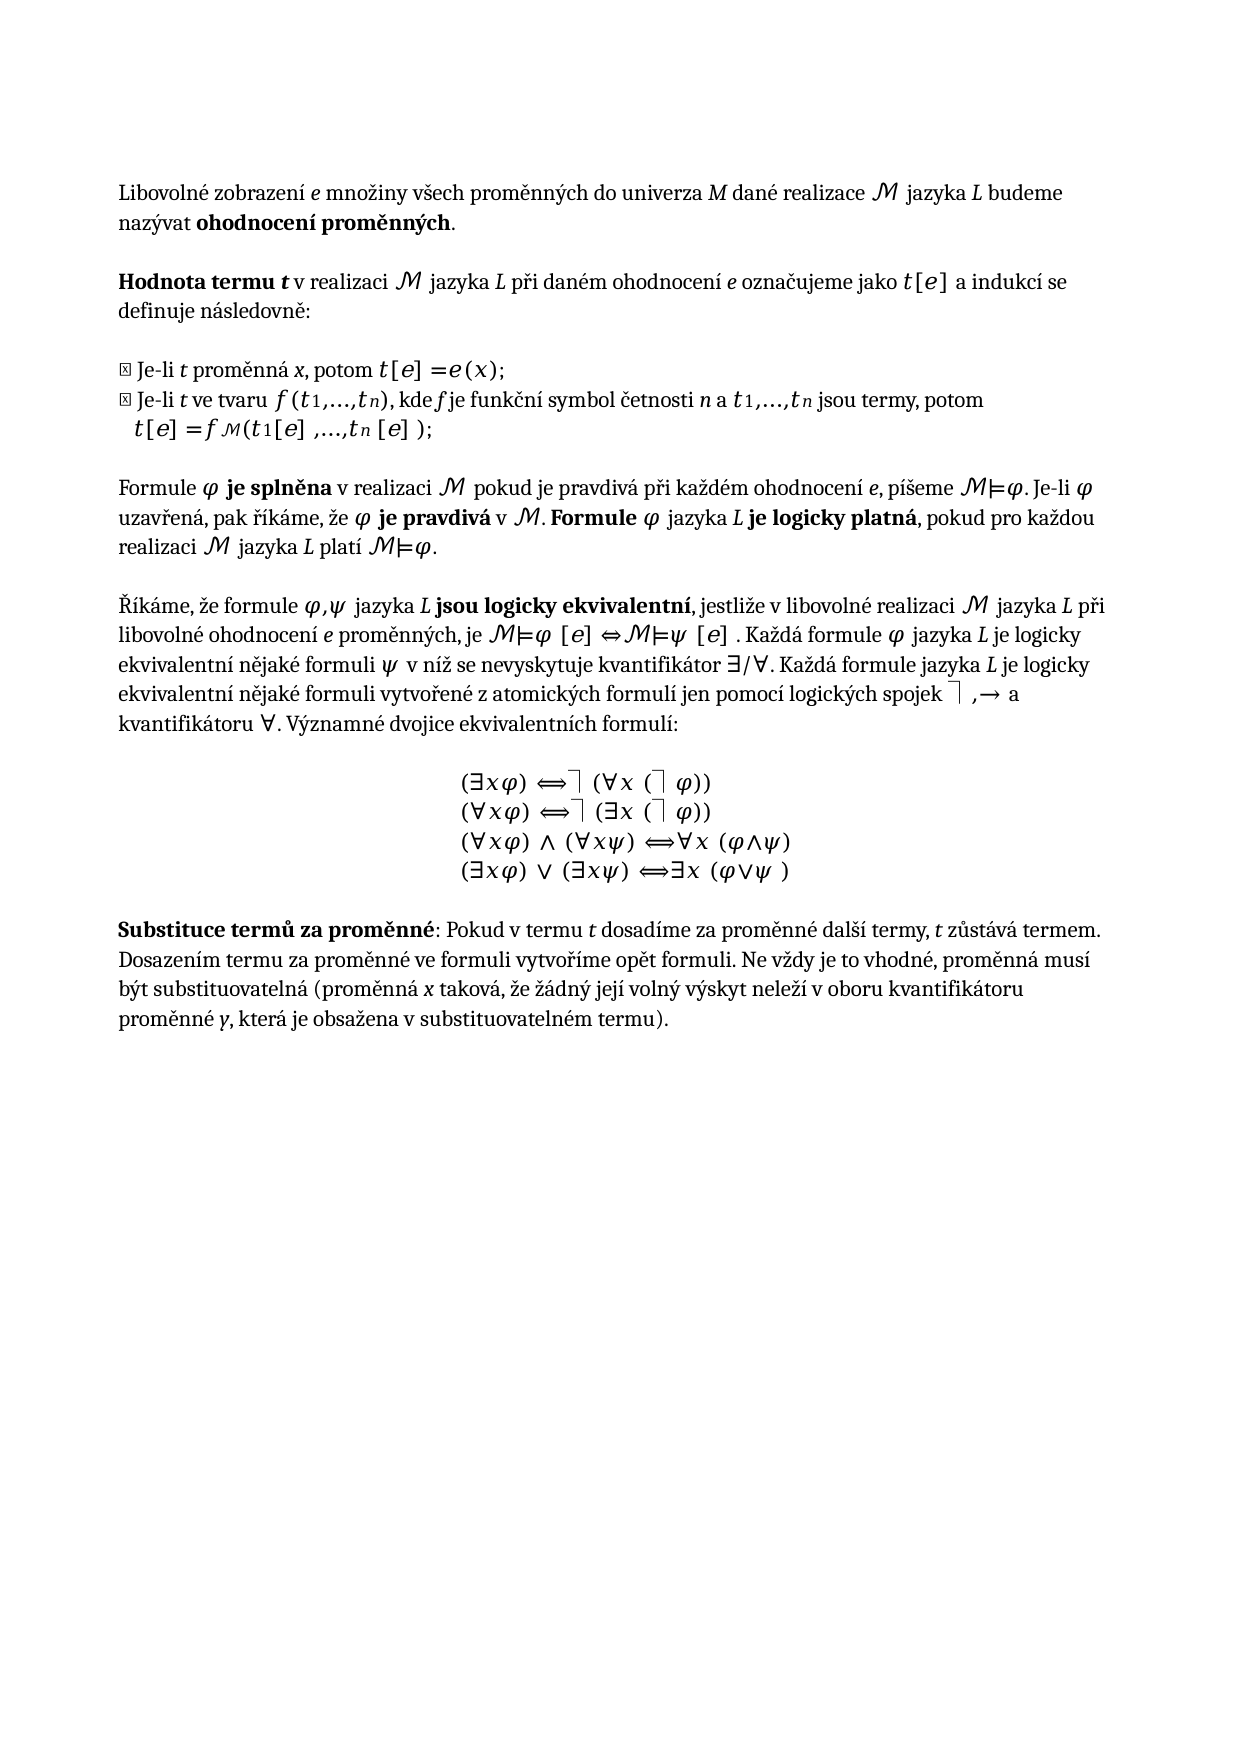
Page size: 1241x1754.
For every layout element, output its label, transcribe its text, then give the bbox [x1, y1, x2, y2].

text  Je-li t ve tvaru 𝑓(𝑡1,…,𝑡𝑛), kde f je funkční symbol četnosti n a 𝑡1,…,𝑡𝑛 jsou termy, potom [118, 383, 1122, 413]
text (∃𝑥𝜑) ∨ (∃𝑥𝜓) ⟺∃𝑥 (𝜑∨𝜓 ) [459, 855, 1122, 884]
text (∀𝑥𝜑) ∧ (∀𝑥𝜓) ⟺∀𝑥 (𝜑∧𝜓) [459, 826, 1122, 855]
text Hodnota termu t v realizaci ℳ jazyka L při daném ohodnocení e označujeme jako 𝑡[𝑒] a indukcí se definuje následovně: [118, 266, 1122, 324]
text  Je-li t proměnná x, potom 𝑡[e] =𝑒(𝑥); [118, 354, 1122, 383]
text Substituce termů za proměnné: Pokud v termu t dosadíme za proměnné další termy, t zůstává termem. Dosazením termu za proměnné ve formuli vytvoříme opět formuli. Ne vždy je to vhodné, proměnná musí být substituovatelná (proměnná x taková, že žádný její volný výskyt neleží v oboru kvantifikátoru proměnné y, která je obsažena v substituovatelném termu). [118, 914, 1122, 1032]
text 𝑡[e] =𝑓ℳ(𝑡1[e] ,…,𝑡𝑛 [e] ); [118, 413, 1122, 442]
text (∃𝑥𝜑) ⟺⏋(∀𝑥 (⏋𝜑)) [459, 767, 1122, 796]
text (∀𝑥𝜑) ⟺⏋(∃𝑥 (⏋𝜑)) [459, 796, 1122, 826]
text Libovolné zobrazení e množiny všech proměnných do univerza M dané realizace ℳ jazyka L budeme nazývat ohodnocení proměnných. [118, 177, 1122, 236]
text Říkáme, že formule 𝜑,𝜓 jazyka L jsou logicky ekvivalentní, jestliže v libovolné realizaci ℳ jazyka L při libovolné ohodnocení e proměnných, je ℳ⊨𝜑 [e] ⇔ℳ⊨𝜓 [e] . Každá formule 𝜑 jazyka L je logicky ekvivalentní nějaké formuli 𝜓 v níž se nevyskytuje kvantifikátor ∃/∀. Každá formule jazyka L je logicky ekvivalentní nějaké formuli vytvořené z atomických formulí jen pomocí logických spojek ⏋,→ a kvantifikátoru ∀. Významné dvojice ekvivalentních formulí: [118, 590, 1122, 737]
text Formule 𝜑 je splněna v realizaci ℳ pokud je pravdivá při každém ohodnocení e, píšeme ℳ⊨𝜑. Je-li 𝜑 uzavřená, pak říkáme, že 𝜑 je pravdivá v ℳ. Formule 𝜑 jazyka L je logicky platná, pokud pro každou realizaci ℳ jazyka L platí ℳ⊨𝜑. [118, 472, 1122, 560]
